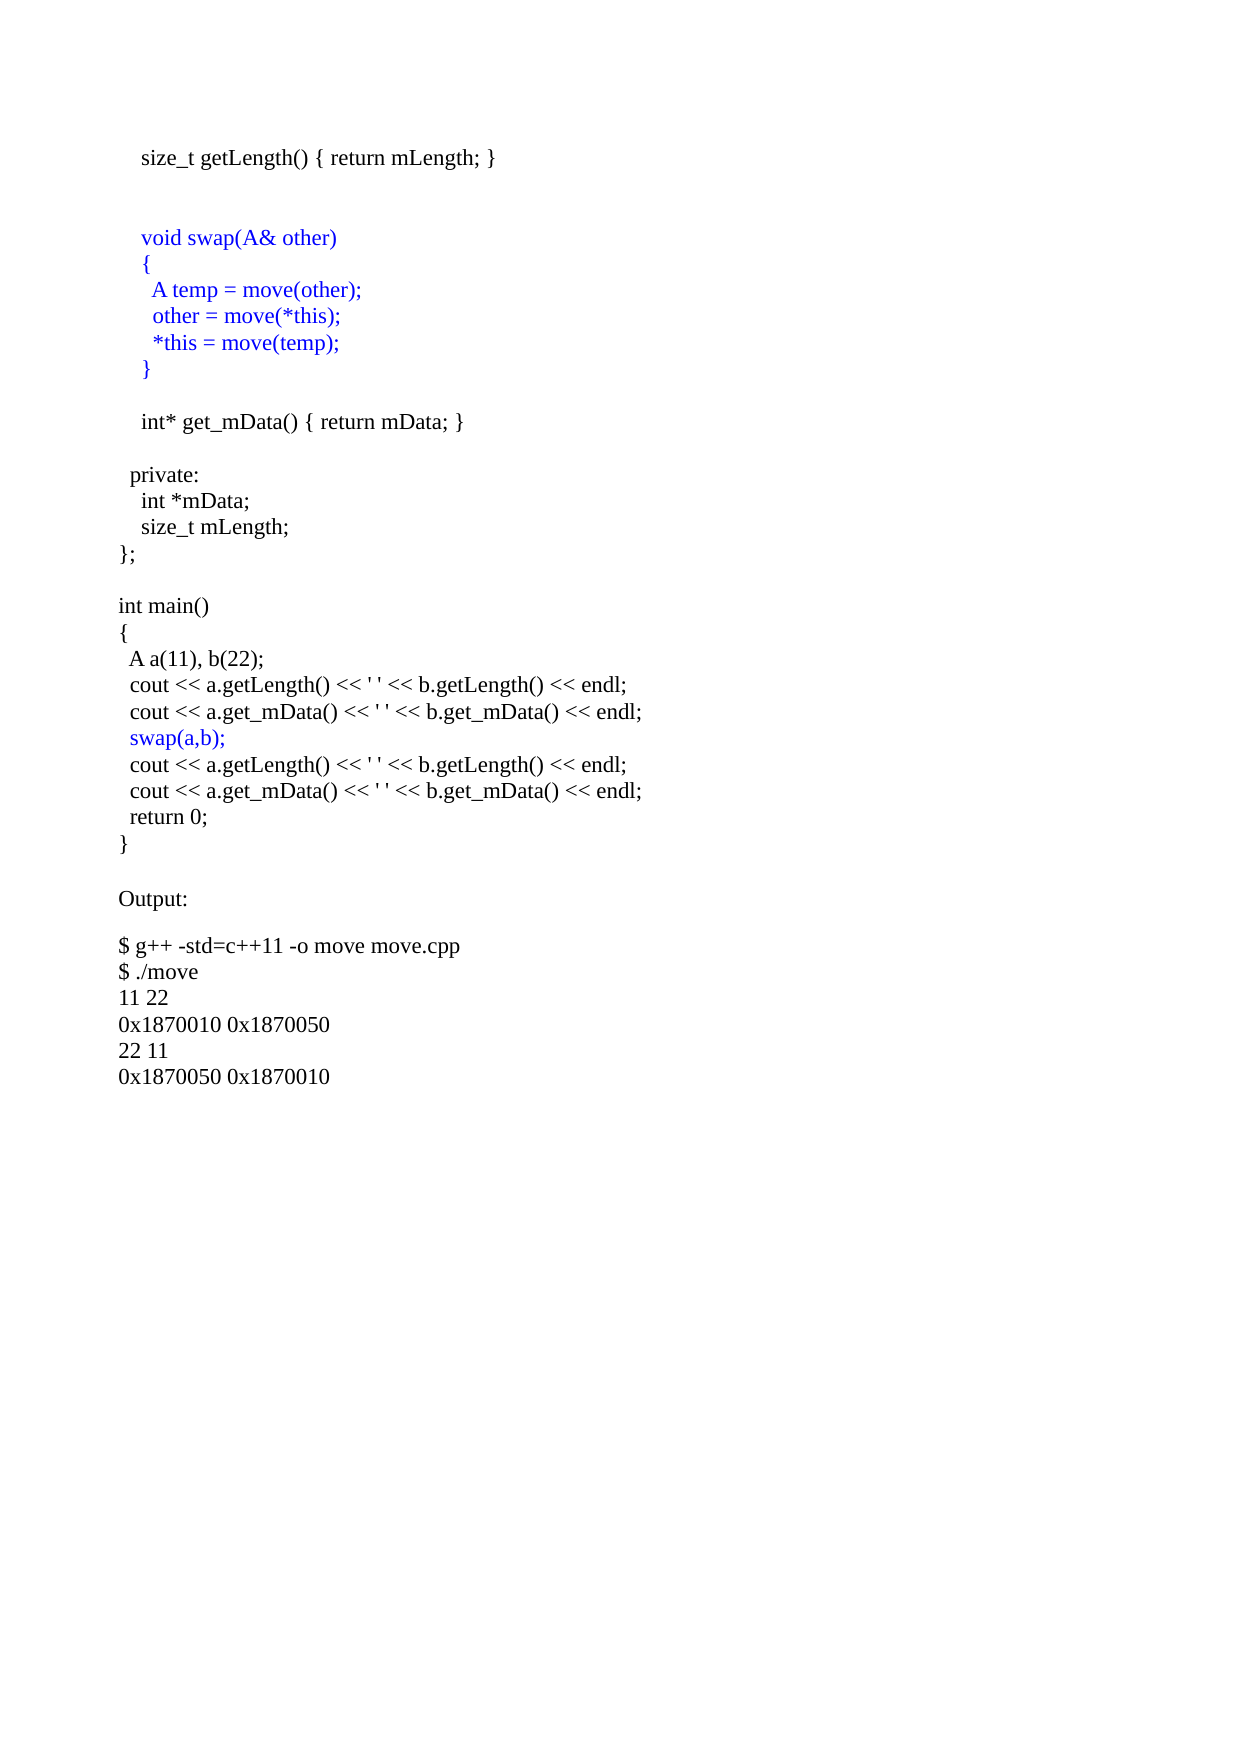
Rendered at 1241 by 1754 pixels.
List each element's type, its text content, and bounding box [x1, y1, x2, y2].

text other = move(*this); [118, 303, 1122, 329]
text 22 11 [118, 1037, 1122, 1063]
text $ g++ -std=c++11 -o move move.cpp [118, 932, 1122, 958]
text size_t getLength() { return mLength; } [118, 144, 1122, 171]
text int* get_mData() { return mData; } [118, 408, 1122, 434]
text int *mData; [118, 487, 1122, 513]
text A a(11), b(22); [118, 645, 1122, 672]
text Output: [118, 886, 1122, 912]
text int main() [118, 592, 1122, 619]
text void swap(A& other) [118, 223, 1122, 250]
text } [118, 355, 1122, 382]
text }; [118, 540, 1122, 566]
text 11 22 [118, 984, 1122, 1011]
text $ ./move [118, 958, 1122, 984]
text cout << a.getLength() << ' ' << b.getLength() << endl; [118, 751, 1122, 777]
text { [118, 619, 1122, 645]
text cout << a.get_mData() << ' ' << b.get_mData() << endl; [118, 777, 1122, 803]
text 0x1870010 0x1870050 [118, 1011, 1122, 1037]
text private: [118, 461, 1122, 487]
text { [118, 250, 1122, 276]
text return 0; [118, 803, 1122, 830]
text cout << a.get_mData() << ' ' << b.get_mData() << endl; [118, 698, 1122, 724]
text cout << a.getLength() << ' ' << b.getLength() << endl; [118, 672, 1122, 698]
text A temp = move(other); [118, 276, 1122, 303]
text } [118, 830, 1122, 856]
text size_t mLength; [118, 513, 1122, 540]
text swap(a,b); [118, 724, 1122, 751]
text *this = move(temp); [118, 329, 1122, 355]
text 0x1870050 0x1870010 [118, 1063, 1122, 1090]
